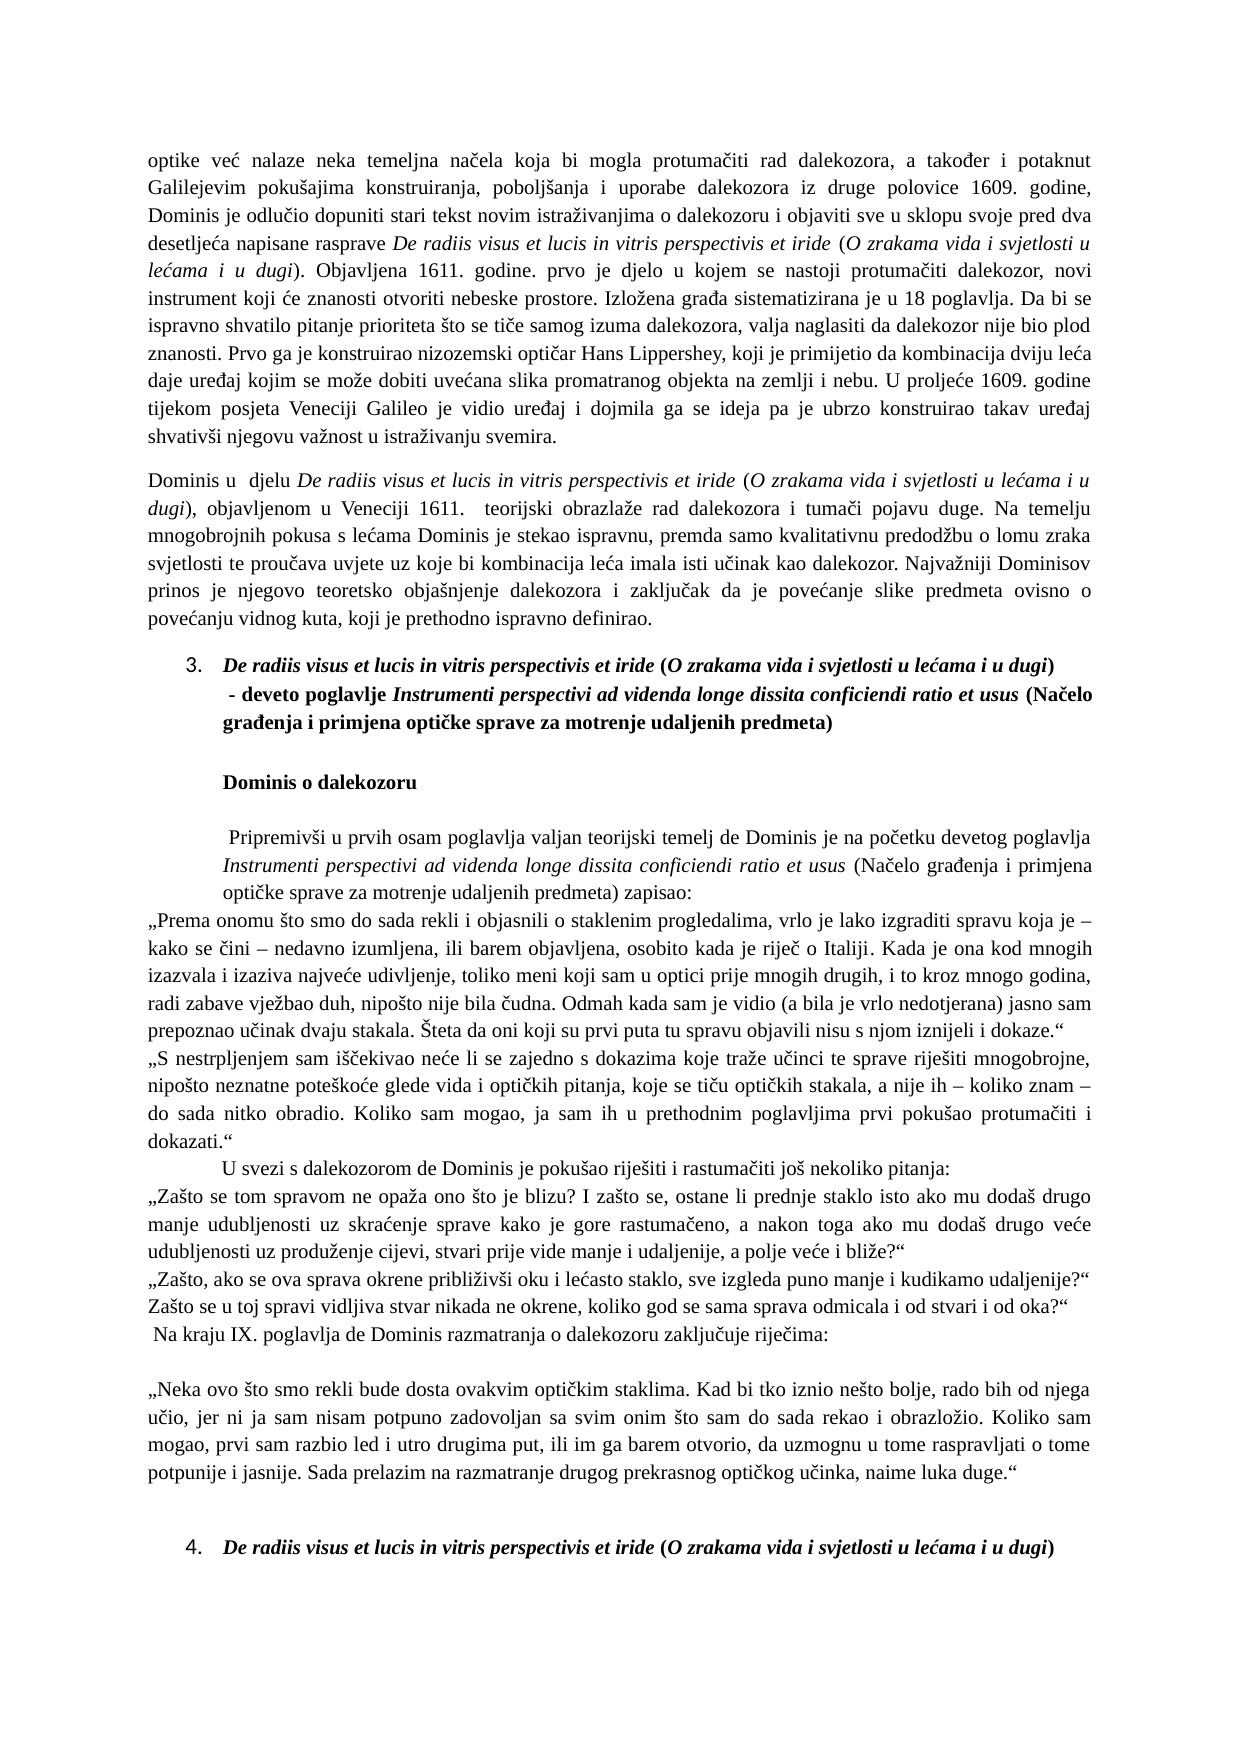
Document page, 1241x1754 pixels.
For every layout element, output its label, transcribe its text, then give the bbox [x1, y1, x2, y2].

text „Prema onomu što smo do sada rekli i objasnili o staklenim progledalima, vrlo je lako izgraditi spravu koja je – kako se čini – nedavno izumljena, ili barem objavljena, osobito kada je riječ o Italiji. Kada je ona kod mnogih izazvala i izaziva najveće udivljenje, toliko meni koji sam u optici prije mnogih drugih, i to kroz mnogo godina, radi zabave vježbao duh, nipošto nije bila čudna. Odmah kada sam je vidio (a bila je vrlo nedotjerana) jasno sam prepoznao učinak dvaju stakala. Šteta da oni koji su prvi puta tu spravu objavili nisu s njom iznijeli i dokaze.“ [148, 908, 1093, 1042]
text U svezi s dalekozorom de Dominis je pokušao riješiti i rastumačiti još nekoliko pitanja: [148, 1156, 1093, 1180]
list De radiis visus et lucis in vitris perspectivis et iride (O zrakama vida i svjetlosti u lećama i u dugi) [185, 1532, 1093, 1560]
text „Zašto, ako se ova sprava okrene približivši oku i lećasto staklo, sve izgleda puno manje i kudikamo udaljenije?“ [148, 1267, 1093, 1291]
text optike već nalaze neka temeljna načela koja bi mogla protumačiti rad dalekozora, a također i potaknut Galilejevim pokušajima konstruiranja, poboljšanja i uporabe dalekozora iz druge polovice 1609. godine, Dominis je odlučio dopuniti stari tekst novim istraživanjima o dalekozoru i objaviti sve u sklopu svoje pred dva desetljeća napisane rasprave De radiis visus et lucis in vitris perspectivis et iride (O zrakama vida i svjetlosti u lećama i u dugi). Objavljena 1611. godine. prvo je djelo u kojem se nastoji protumačiti dalekozor, novi instrument koji će znanosti otvoriti nebeske prostore. Izložena građa sistematizirana je u 18 poglavlja. Da bi se ispravno shvatilo pitanje prioriteta što se tiče samog izuma dalekozora, valja naglasiti da dalekozor nije bio plod znanosti. Prvo ga je konstruirao nizozemski optičar Hans Lippershey, koji je primijetio da kombinacija dviju leća daje uređaj kojim se može dobiti uvećana slika promatranog objekta na zemlji i nebu. U proljeće 1609. godine tijekom posjeta Veneciji Galileo je vidio uređaj i dojmila ga se ideja pa je ubrzo konstruirao takav uređaj shvativši njegovu važnost u istraživanju svemira. [148, 148, 1093, 448]
text Pripremivši u prvih osam poglavlja valjan teorijski temelj de Dominis je na početku devetog poglavlja Instrumenti perspectivi ad videnda longe dissita conficiendi ratio et usus (Načelo građenja i primjena optičke sprave za motrenje udaljenih predmeta) zapisao: [223, 825, 1093, 904]
text Dominis o dalekozoru [223, 770, 1093, 794]
text „Neka ovo što smo rekli bude dosta ovakvim optičkim staklima. Kad bi tko iznio nešto bolje, rado bih od njega učio, jer ni ja sam nisam potpuno zadovoljan sa svim onim što sam do sada rekao i obrazložio. Koliko sam mogao, prvi sam razbio led i utro drugima put, ili im ga barem otvorio, da uzmognu u tome raspravljati o tome potpunije i jasnije. Sada prelazim na razmatranje drugog prekrasnog optičkog učinka, naime luka duge.“ [148, 1377, 1093, 1484]
list De radiis visus et lucis in vitris perspectivis et iride (O zrakama vida i svjetlosti u lećama i u dugi) [185, 650, 1093, 678]
text „S nestrpljenjem sam iščekivao neće li se zajedno s dokazima koje traže učinci te sprave riješiti mnogobrojne, nipošto neznatne poteškoće glede vida i optičkih pitanja, koje se tiču optičkih stakala, a nije ih – koliko znam – do sada nitko obradio. Koliko sam mogao, ja sam ih u prethodnim poglavljima prvi pokušao protumačiti i dokazati.“ [148, 1046, 1093, 1153]
text Zašto se u toj spravi vidljiva stvar nikada ne okrene, koliko god se sama sprava odmicala i od stvari i od oka?“ [148, 1294, 1093, 1318]
text Dominis u djelu De radiis visus et lucis in vitris perspectivis et iride (O zrakama vida i svjetlosti u lećama i u dugi), objavljenom u Veneciji 1611. teorijski obrazlaže rad dalekozora i tumači pojavu duge. Na temelju mnogobrojnih pokusa s lećama Dominis je stekao ispravnu, premda samo kvalitativnu predodžbu o lomu zraka svjetlosti te proučava uvjete uz koje bi kombinacija leća imala isti učinak kao dalekozor. Najvažniji Dominisov prinos je njegovo teoretsko objašnjenje dalekozora i zaključak da je povećanje slike predmeta ovisno o povećanju vidnog kuta, koji je prethodno ispravno definirao. [148, 468, 1093, 630]
text - deveto poglavlje Instrumenti perspectivi ad videnda longe dissita conficiendi ratio et usus (Načelo građenja i primjena optičke sprave za motrenje udaljenih predmeta) [223, 682, 1093, 734]
text Na kraju IX. poglavlja de Dominis razmatranja o dalekozoru zaključuje riječima: [148, 1322, 1093, 1346]
text „Zašto se tom spravom ne opaža ono što je blizu? I zašto se, ostane li prednje staklo isto ako mu dodaš drugo manje udubljenosti uz skraćenje sprave kako je gore rastumačeno, a nakon toga ako mu dodaš drugo veće udubljenosti uz produženje cijevi, stvari prije vide manje i udaljenije, a polje veće i bliže?“ [148, 1184, 1093, 1263]
